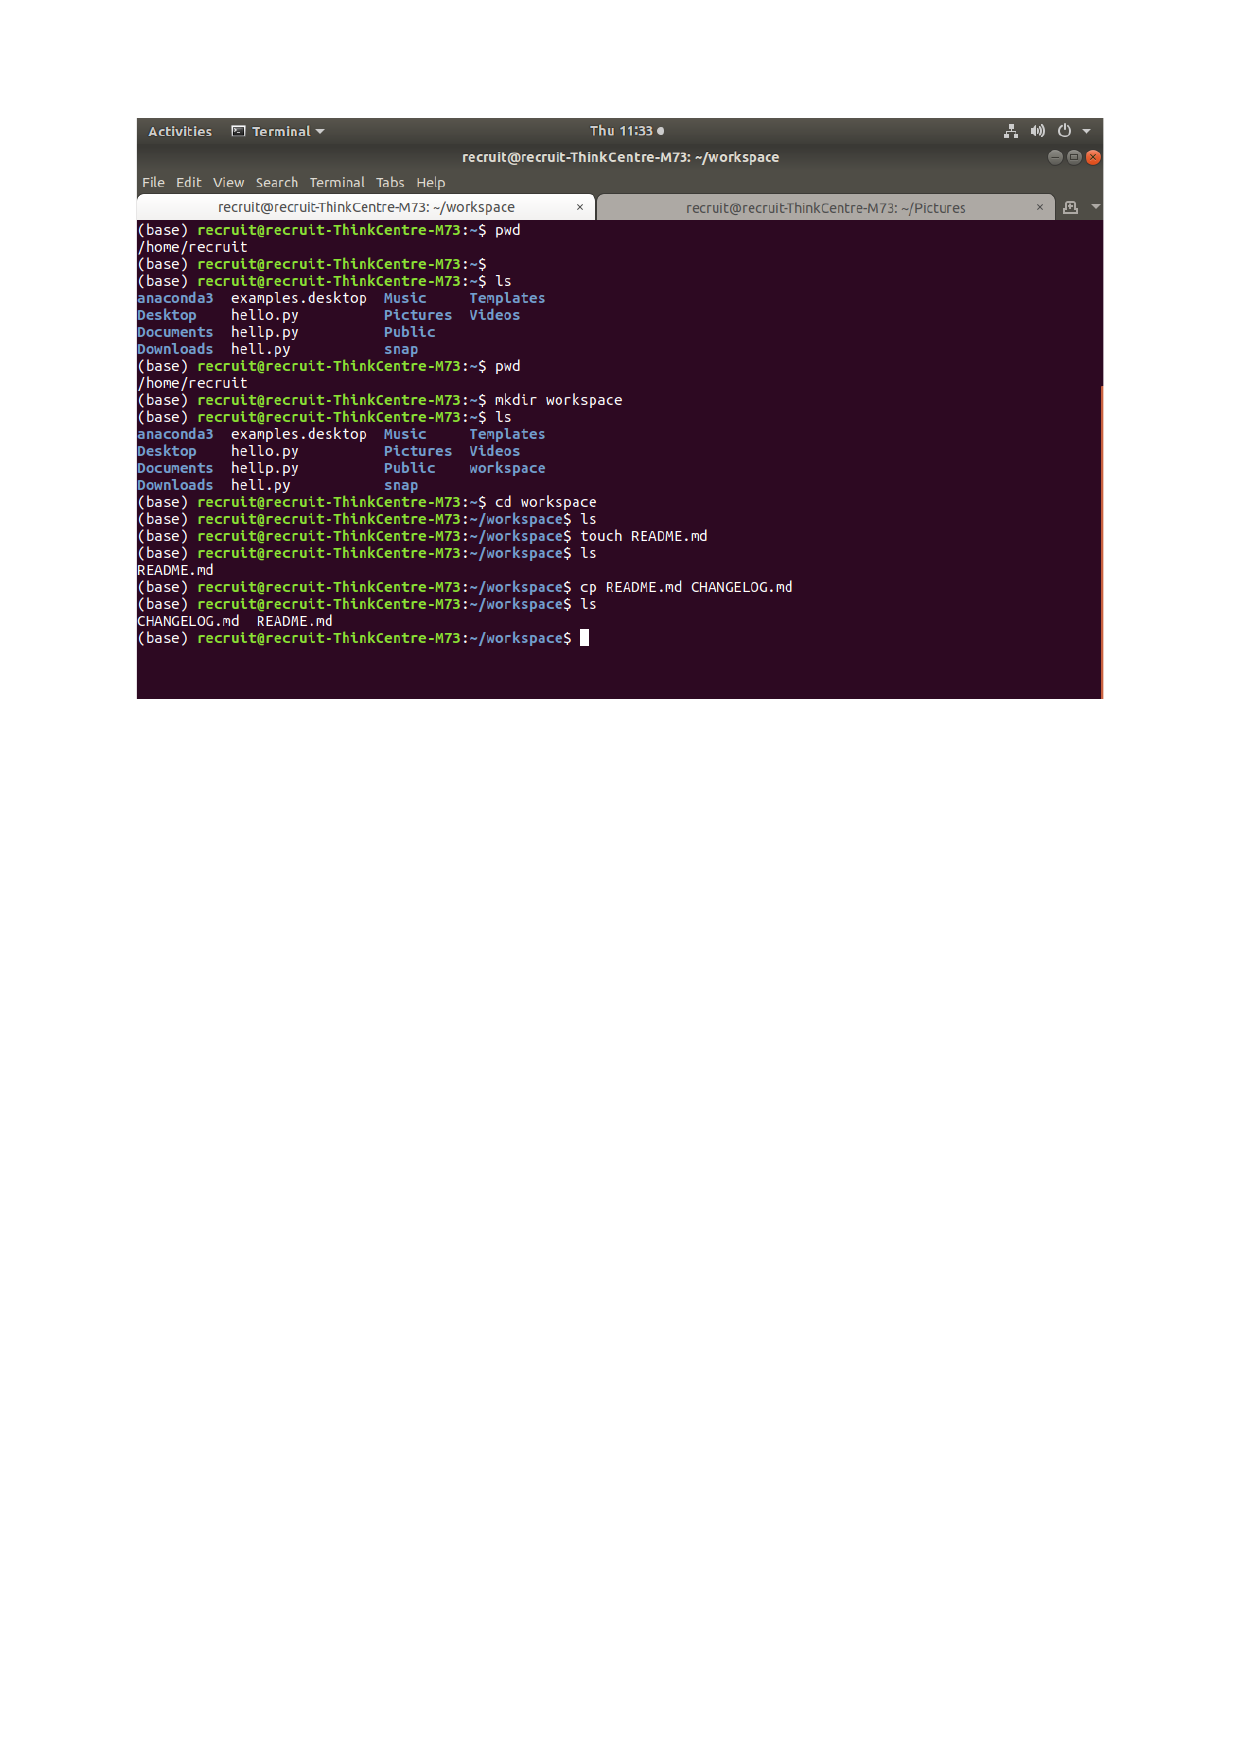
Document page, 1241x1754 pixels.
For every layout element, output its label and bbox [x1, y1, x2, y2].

picture [136, 118, 1104, 699]
